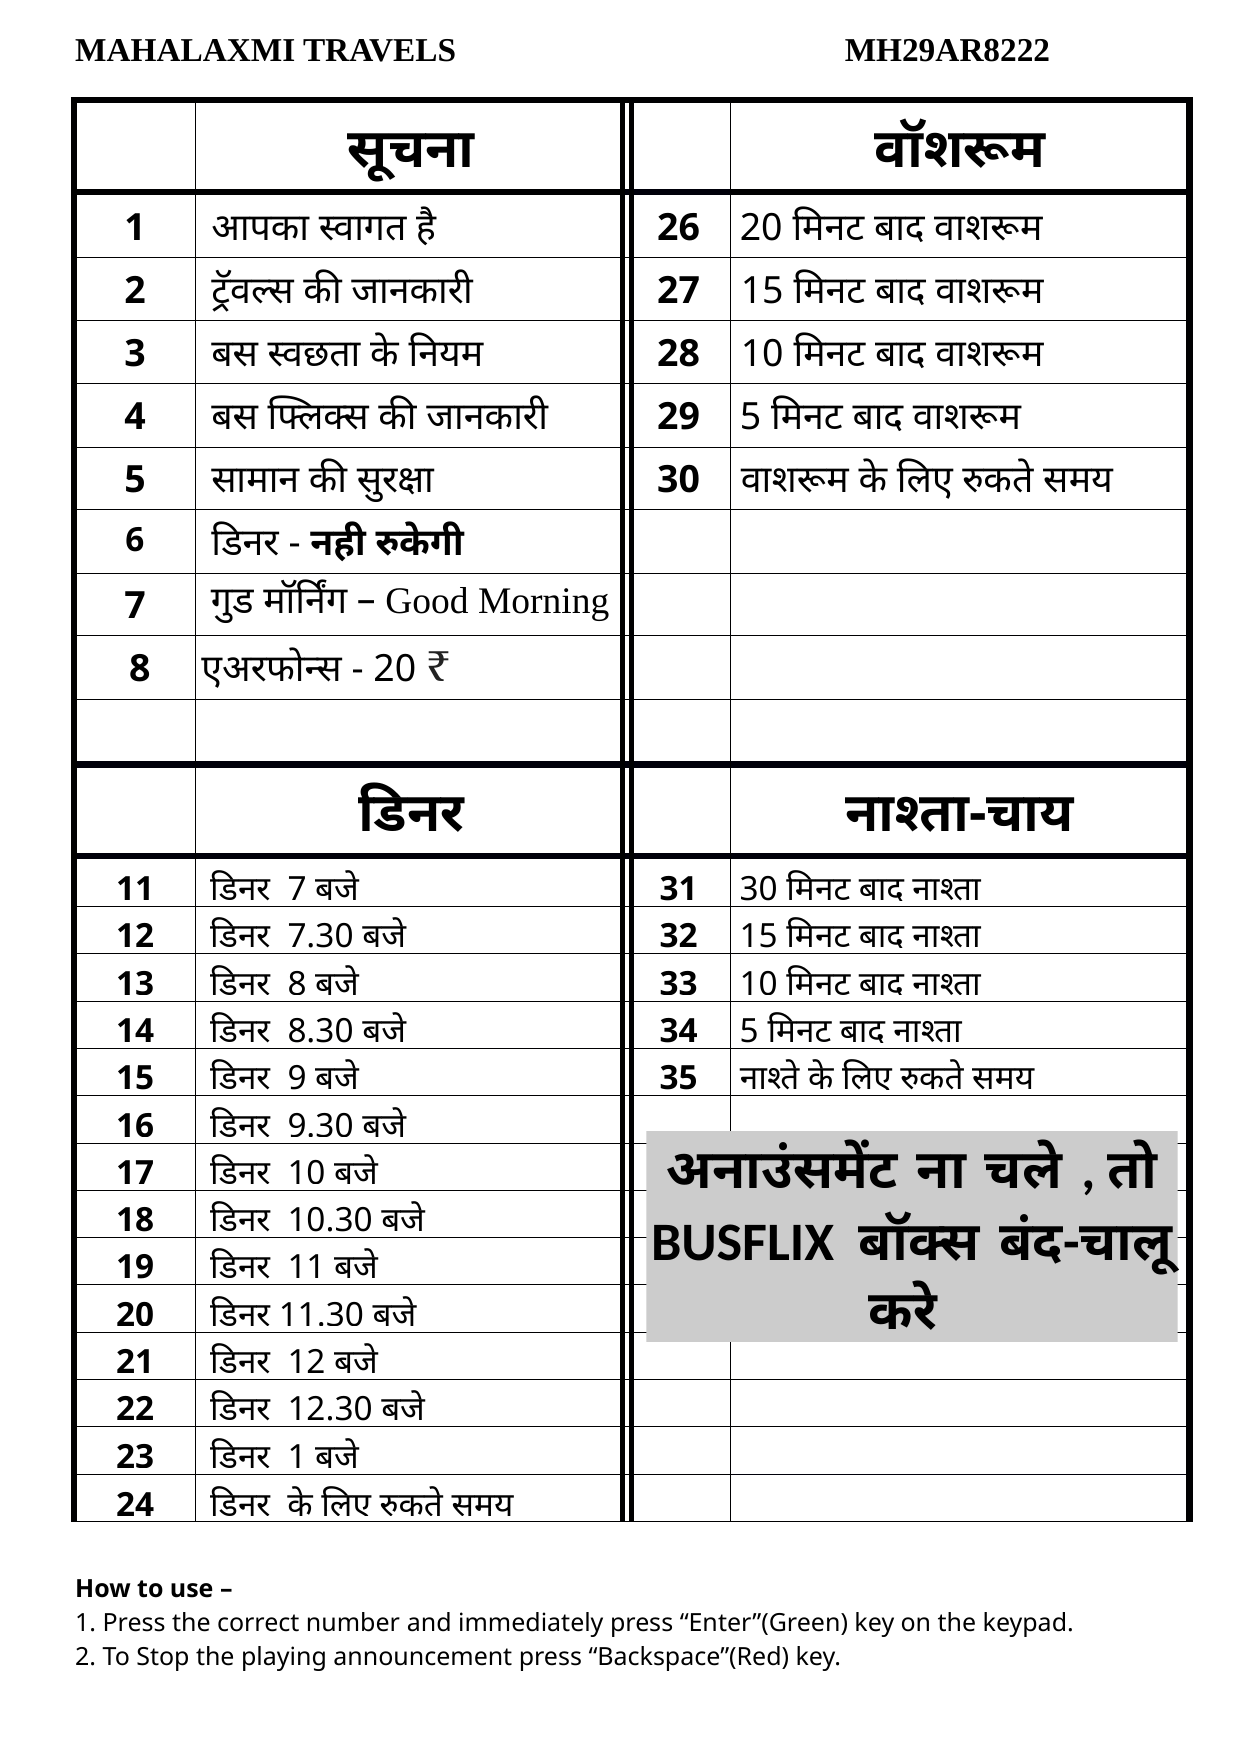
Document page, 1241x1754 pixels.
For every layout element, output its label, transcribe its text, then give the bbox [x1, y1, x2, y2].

table_cell 21 [77, 1333, 195, 1379]
table_cell ट्रॅवल्स की जानकारी [196, 258, 620, 320]
table_cell [1178, 1191, 1186, 1237]
table_cell डिनर 10.30 बजे [196, 1191, 620, 1237]
table_cell 20 [77, 1285, 195, 1332]
table_cell [77, 700, 195, 761]
table_cell 24 [77, 1475, 195, 1521]
table_cell 15 मिनट बाद वाशरूम [731, 258, 1186, 320]
table_cell 12 [77, 907, 195, 953]
table_cell [634, 1144, 646, 1190]
table_cell 20 मिनट बाद वाशरूम [731, 195, 1186, 257]
table_cell [634, 1333, 730, 1379]
table_cell [731, 1096, 1186, 1142]
table_cell [634, 1285, 646, 1332]
table_cell 30 [634, 448, 730, 509]
table_cell आपका स्वागत है [196, 195, 620, 257]
table_cell [731, 636, 1186, 698]
table_cell 7 [77, 574, 195, 635]
table_cell [731, 1475, 1186, 1521]
table_cell 22 [77, 1380, 195, 1426]
table_cell [731, 1380, 1186, 1426]
table_cell 17 [77, 1144, 195, 1190]
table_cell डिनर 10 बजे [196, 1144, 620, 1190]
table_cell 5 मिनट बाद वाशरूम [731, 384, 1186, 446]
table_cell नाश्ता-चाय [731, 768, 1186, 853]
table_cell 29 [634, 384, 730, 446]
table_cell 11 [77, 859, 195, 906]
table_cell 14 [77, 1002, 195, 1048]
text How to use – [75, 1570, 1165, 1604]
table_header सूचना [196, 103, 620, 188]
table_cell 15 [77, 1049, 195, 1095]
table_cell डिनर 7.30 बजे [196, 907, 620, 953]
table_cell 6 [77, 510, 195, 572]
table_cell [1178, 1285, 1186, 1332]
table_cell 5 मिनट बाद नाश्ता [731, 1002, 1186, 1048]
table_cell डिनर 12.30 बजे [196, 1380, 620, 1426]
table_cell [634, 1096, 730, 1142]
table_cell 13 [77, 954, 195, 1001]
table_cell 10 मिनट बाद नाश्ता [731, 954, 1186, 1001]
table_cell डिनर 7 बजे [196, 859, 620, 906]
table_cell 4 [77, 384, 195, 446]
table_cell 10 मिनट बाद वाशरूम [731, 321, 1186, 383]
table_cell डिनर 8 बजे [196, 954, 620, 1001]
table_cell [634, 1191, 646, 1237]
table_cell [196, 700, 620, 761]
table_header [77, 103, 195, 188]
table_cell [731, 574, 1186, 635]
table_cell 1 [77, 195, 195, 257]
table_cell 19 [77, 1238, 195, 1284]
table_cell डिनर - नही रुकेगी [196, 510, 620, 572]
table_cell 30 मिनट बाद नाश्ता [731, 859, 1186, 906]
table_cell 33 [634, 954, 730, 1001]
table_cell 16 [77, 1096, 195, 1142]
table_cell [731, 1427, 1186, 1473]
table_cell [634, 1475, 730, 1521]
table_cell डिनर 9 बजे [196, 1049, 620, 1095]
table_cell [77, 768, 195, 853]
table_cell 5 [77, 448, 195, 509]
text 1. Press the correct number and immediately press “Enter”(Green) key on the keypad. [75, 1604, 1165, 1638]
table_cell 8 [77, 636, 195, 698]
table_cell बस फ्लिक्स की जानकारी [196, 384, 620, 446]
table_cell डिनर के लिए रुकते समय [196, 1475, 620, 1521]
table_cell 18 [77, 1191, 195, 1237]
table_cell डिनर 11.30 बजे [196, 1285, 620, 1332]
table_header [634, 103, 730, 188]
table_cell [1178, 1144, 1186, 1190]
table_cell [731, 700, 1186, 761]
table_cell [634, 510, 730, 572]
table_cell 31 [634, 859, 730, 906]
table_cell [634, 1380, 730, 1426]
table_cell [634, 768, 730, 853]
table_header वॉशरूम [731, 103, 1186, 188]
table_cell 28 [634, 321, 730, 383]
table_cell [731, 1333, 1186, 1379]
table_cell 3 [77, 321, 195, 383]
table_cell 34 [634, 1002, 730, 1048]
table_cell वाशरूम के लिए रुकते समय [731, 448, 1186, 509]
table_cell [1178, 1238, 1186, 1284]
table_cell डिनर 12 बजे [196, 1333, 620, 1379]
table_cell [634, 1238, 646, 1284]
text 2. To Stop the playing announcement press “Backspace”(Red) key. [75, 1638, 1165, 1673]
table_cell [731, 510, 1186, 572]
table_cell 27 [634, 258, 730, 320]
table_cell [634, 636, 730, 698]
table_cell 35 [634, 1049, 730, 1095]
table_cell एअरफोन्स - 20 ₹ [196, 636, 620, 698]
table_cell [634, 574, 730, 635]
table_cell बस स्वछता के नियम [196, 321, 620, 383]
table_cell डिनर 9.30 बजे [196, 1096, 620, 1142]
table_cell डिनर 8.30 बजे [196, 1002, 620, 1048]
table_cell नाश्ते के लिए रुकते समय [731, 1049, 1186, 1095]
table_cell [634, 1427, 730, 1473]
table_cell डिनर 1 बजे [196, 1427, 620, 1473]
table_cell [634, 700, 730, 761]
table_cell डिनर 11 बजे [196, 1238, 620, 1284]
table_cell गुड मॉर्निंग – Good Morning [196, 574, 620, 635]
table_cell 26 [634, 195, 730, 257]
table_cell सामान की सुरक्षा [196, 448, 620, 509]
table_cell 32 [634, 907, 730, 953]
table_cell डिनर [196, 768, 620, 853]
table_cell 15 मिनट बाद नाश्ता [731, 907, 1186, 953]
table_cell 23 [77, 1427, 195, 1473]
table_cell 2 [77, 258, 195, 320]
